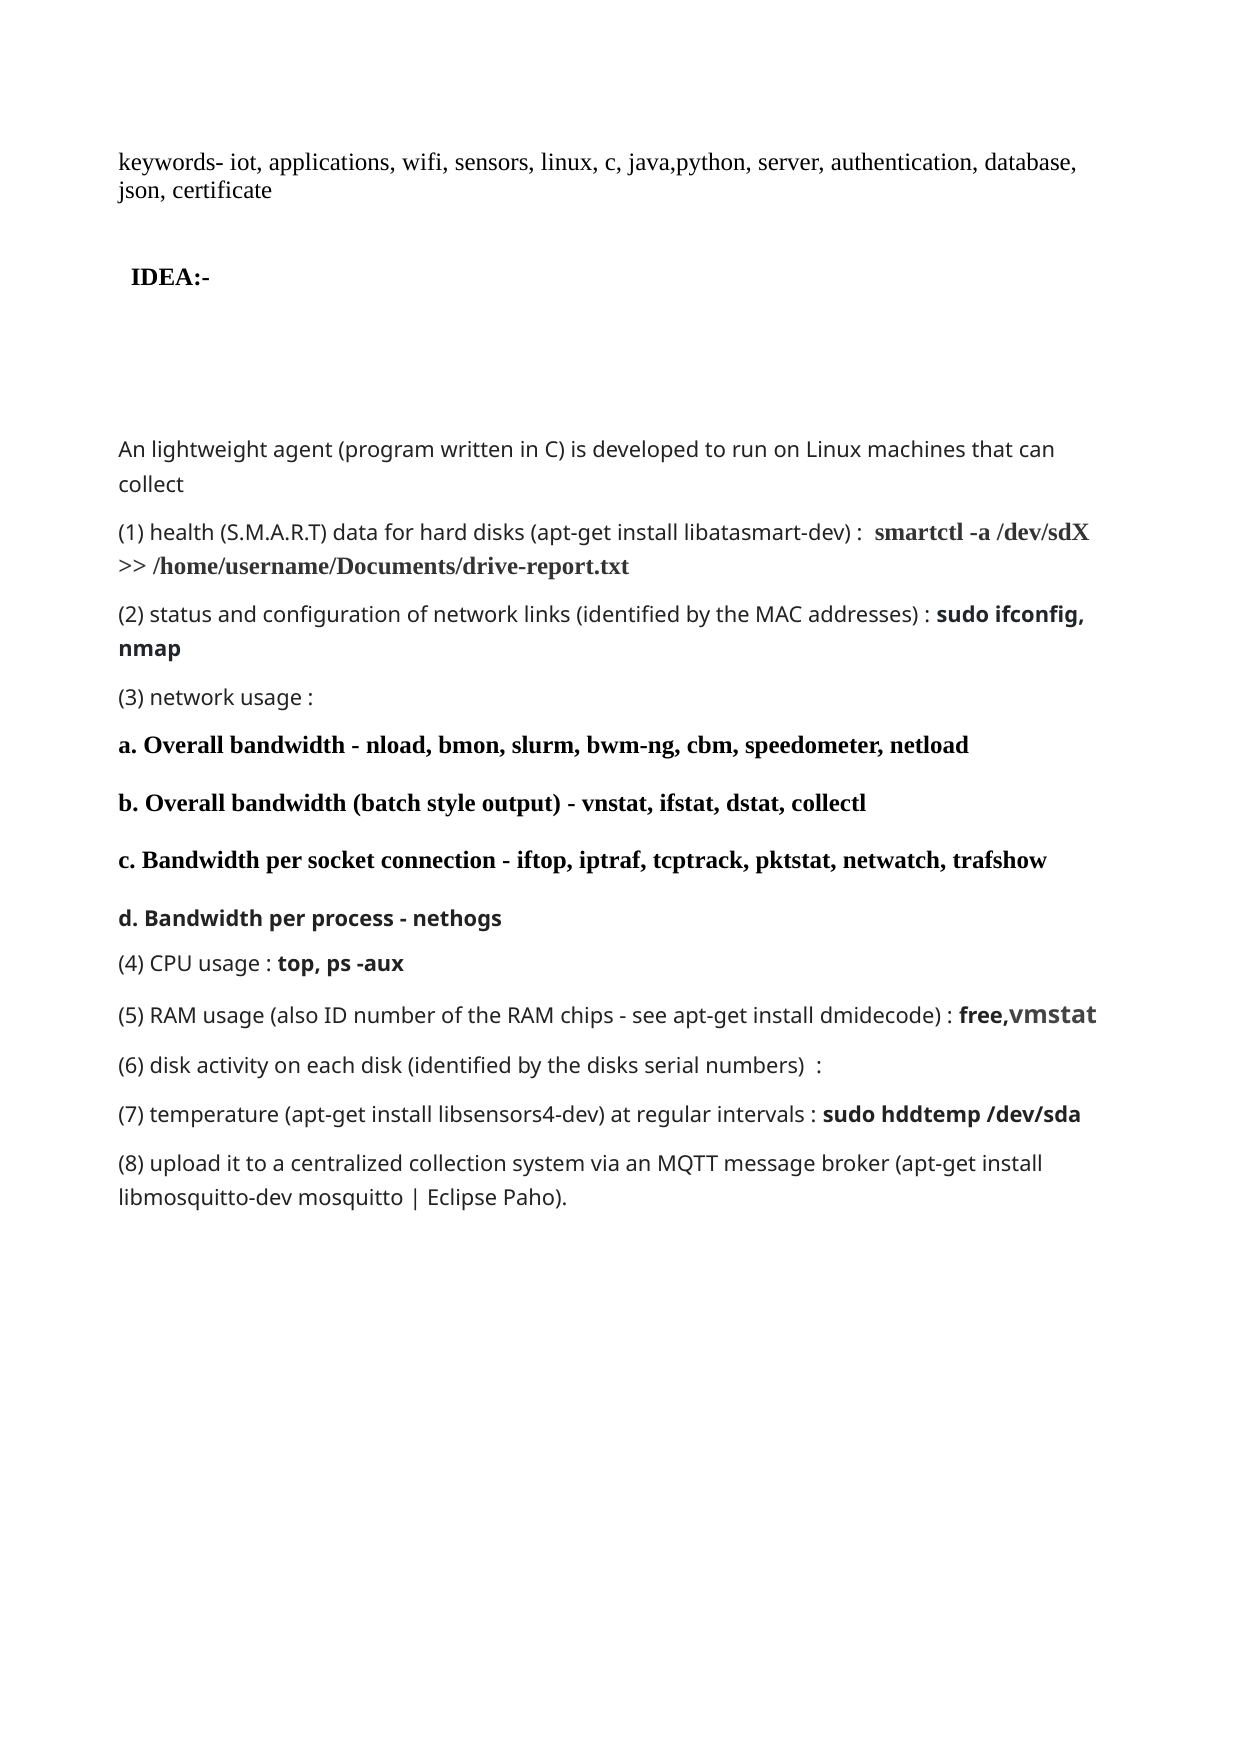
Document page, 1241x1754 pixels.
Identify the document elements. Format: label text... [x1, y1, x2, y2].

text (2) status and configuration of network links (identified by the MAC addresses) : sudo ifconfig, nmap [118, 599, 1122, 663]
text d. Bandwidth per process - nethogs [118, 903, 1122, 933]
text IDEA:- [118, 262, 1122, 291]
text (1) health (S.M.A.R.T) data for hard disks (apt-get install libatasmart-dev) : smartctl -a /dev/sdX >> /home/username/Documents/drive-report.txt [118, 517, 1122, 580]
text c. Bandwidth per socket connection - iftop, iptraf, tcptrack, pktstat, netwatch, trafshow [118, 846, 1122, 874]
text keywords- iot, applications, wifi, sensors, linux, c, java,python, server, authentication, database, json, certificate [118, 147, 1122, 204]
text (7) temperature (apt-get install libsensors4-dev) at regular intervals : sudo hddtemp /dev/sda [118, 1099, 1122, 1128]
text b. Overall bandwidth (batch style output) - vnstat, ifstat, dstat, collectl [118, 788, 1122, 817]
text (6) disk activity on each disk (identified by the disks serial numbers) : [118, 1050, 1122, 1080]
text (8) upload it to a centralized collection system via an MQTT message broker (apt-get install libmosquitto-dev mosquitto | Eclipse Paho). [118, 1147, 1122, 1211]
text (4) CPU usage : top, ps -aux [118, 947, 1122, 977]
text An lightweight agent (program written in C) is developed to run on Linux machines that can collect [118, 434, 1122, 498]
text (5) RAM usage (also ID number of the RAM chips - see apt-get install dmidecode) : free,vmstat [118, 996, 1122, 1030]
text a. Overall bandwidth - nload, bmon, slurm, bwm-ng, cbm, speedometer, netload [118, 731, 1122, 759]
text (3) network usage : [118, 682, 1122, 712]
